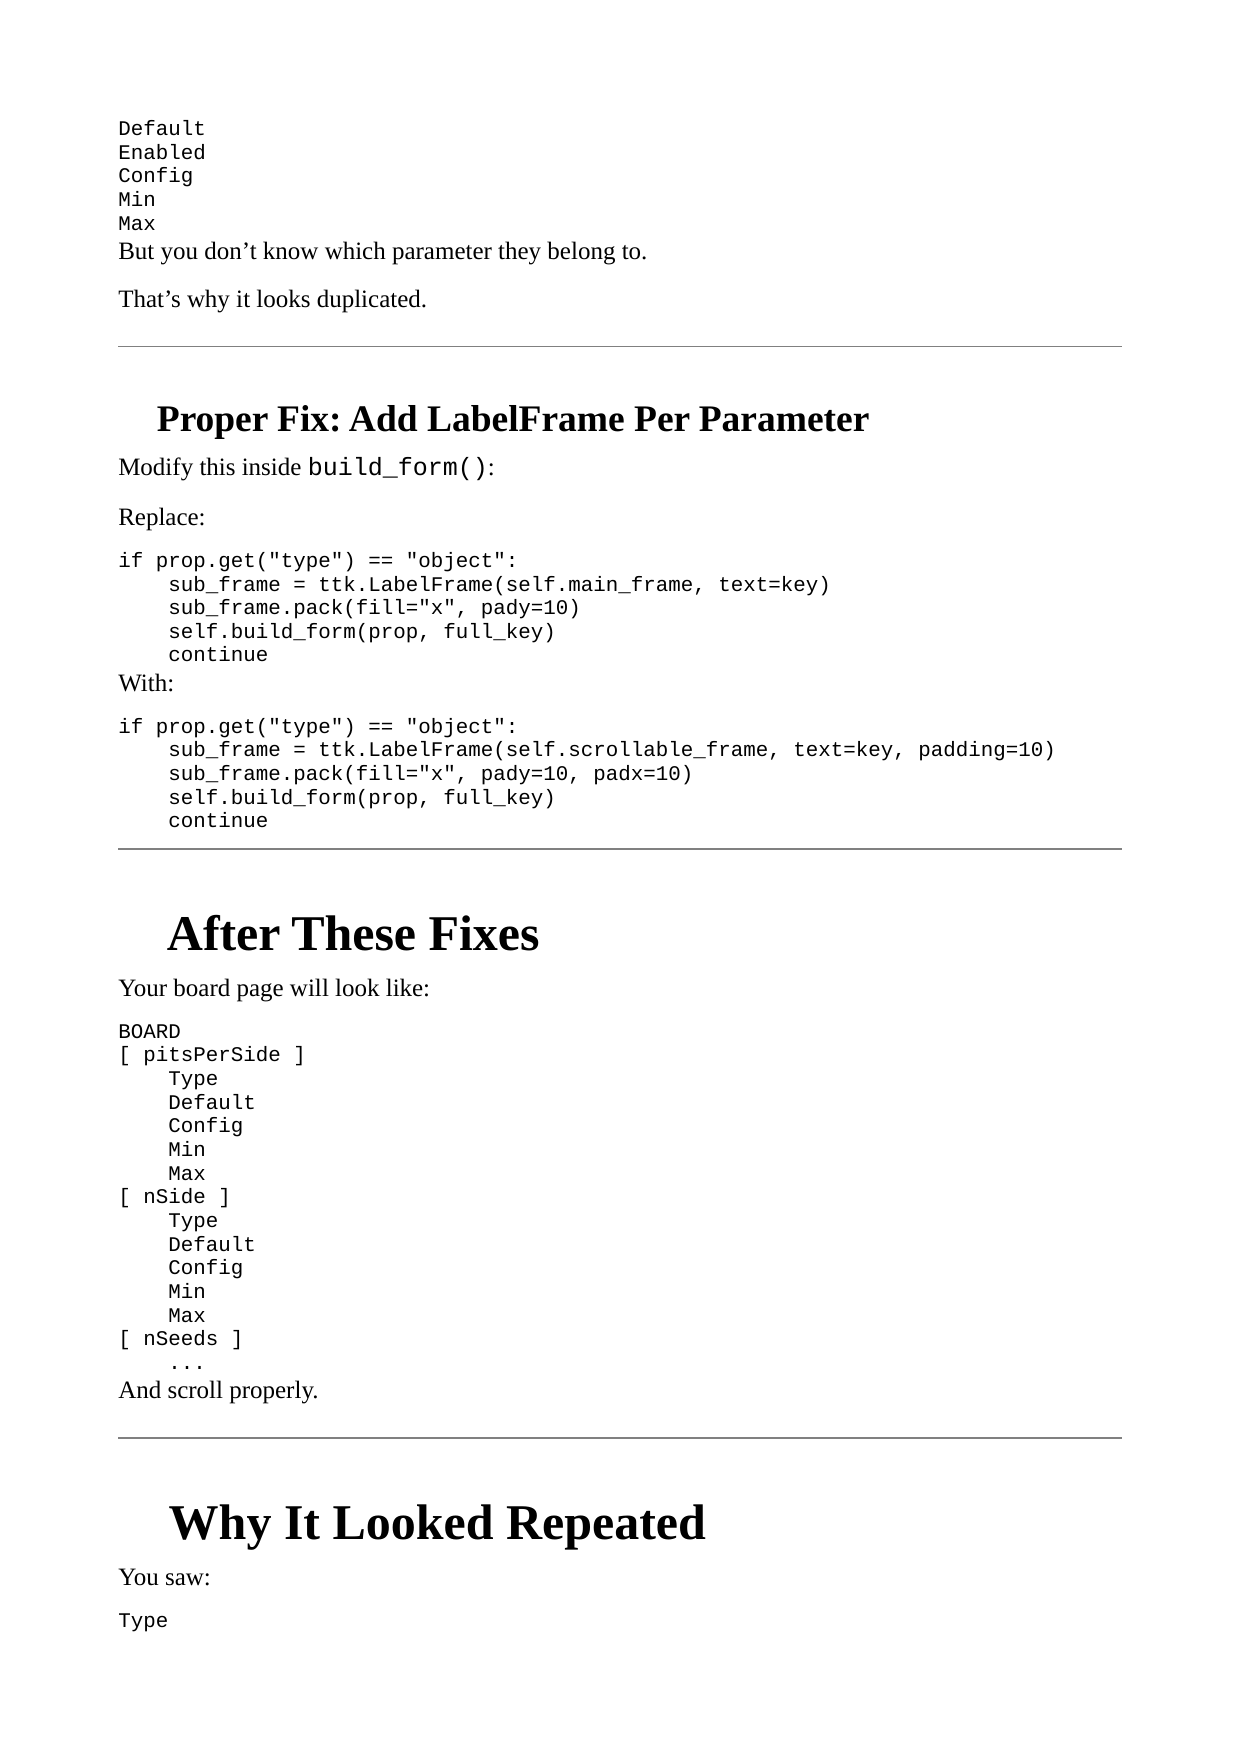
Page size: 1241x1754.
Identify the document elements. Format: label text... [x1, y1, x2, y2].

text sub_frame = ttk.LabelFrame(self.scrollable_frame, text=key, padding=10) [118, 739, 1122, 763]
text That’s why it looks duplicated. [118, 284, 1122, 313]
text Min [118, 189, 1122, 213]
text Config [118, 1115, 1122, 1139]
text But you don’t know which parameter they belong to. [118, 236, 1122, 265]
text ... [118, 1352, 1122, 1376]
text [ nSide ] [118, 1186, 1122, 1210]
text continue [118, 810, 1122, 834]
text Type [118, 1610, 1122, 1634]
text Max [118, 1163, 1122, 1186]
text Min [118, 1139, 1122, 1163]
text Min [118, 1281, 1122, 1304]
text self.build_form(prop, full_key) [118, 621, 1122, 644]
subtitle 🔥 Proper Fix: Add LabelFrame Per Parameter [118, 397, 1122, 440]
text if prop.get("type") == "object": [118, 716, 1122, 739]
text Enabled [118, 142, 1122, 165]
subtitle 🎯 After These Fixes [118, 903, 1122, 961]
text With: [118, 668, 1122, 697]
text Max [118, 1304, 1122, 1328]
text You saw: [118, 1562, 1122, 1591]
text Type [118, 1210, 1122, 1234]
text BOARD [118, 1021, 1122, 1044]
text Config [118, 1257, 1122, 1281]
text if prop.get("type") == "object": [118, 550, 1122, 573]
text Modify this inside build_form(): [118, 452, 1122, 483]
text Your board page will look like: [118, 973, 1122, 1002]
text sub_frame.pack(fill="x", pady=10) [118, 597, 1122, 621]
text Default [118, 118, 1122, 142]
text Default [118, 1234, 1122, 1257]
text Config [118, 165, 1122, 189]
text Type [118, 1068, 1122, 1092]
text Replace: [118, 502, 1122, 531]
text Default [118, 1092, 1122, 1115]
text self.build_form(prop, full_key) [118, 787, 1122, 810]
text And scroll properly. [118, 1376, 1122, 1404]
subtitle 🧠 Why It Looked Repeated [118, 1492, 1122, 1550]
text Max [118, 213, 1122, 236]
text continue [118, 644, 1122, 668]
text [ pitsPerSide ] [118, 1044, 1122, 1068]
text sub_frame = ttk.LabelFrame(self.main_frame, text=key) [118, 573, 1122, 597]
text sub_frame.pack(fill="x", pady=10, padx=10) [118, 763, 1122, 787]
text [ nSeeds ] [118, 1328, 1122, 1352]
